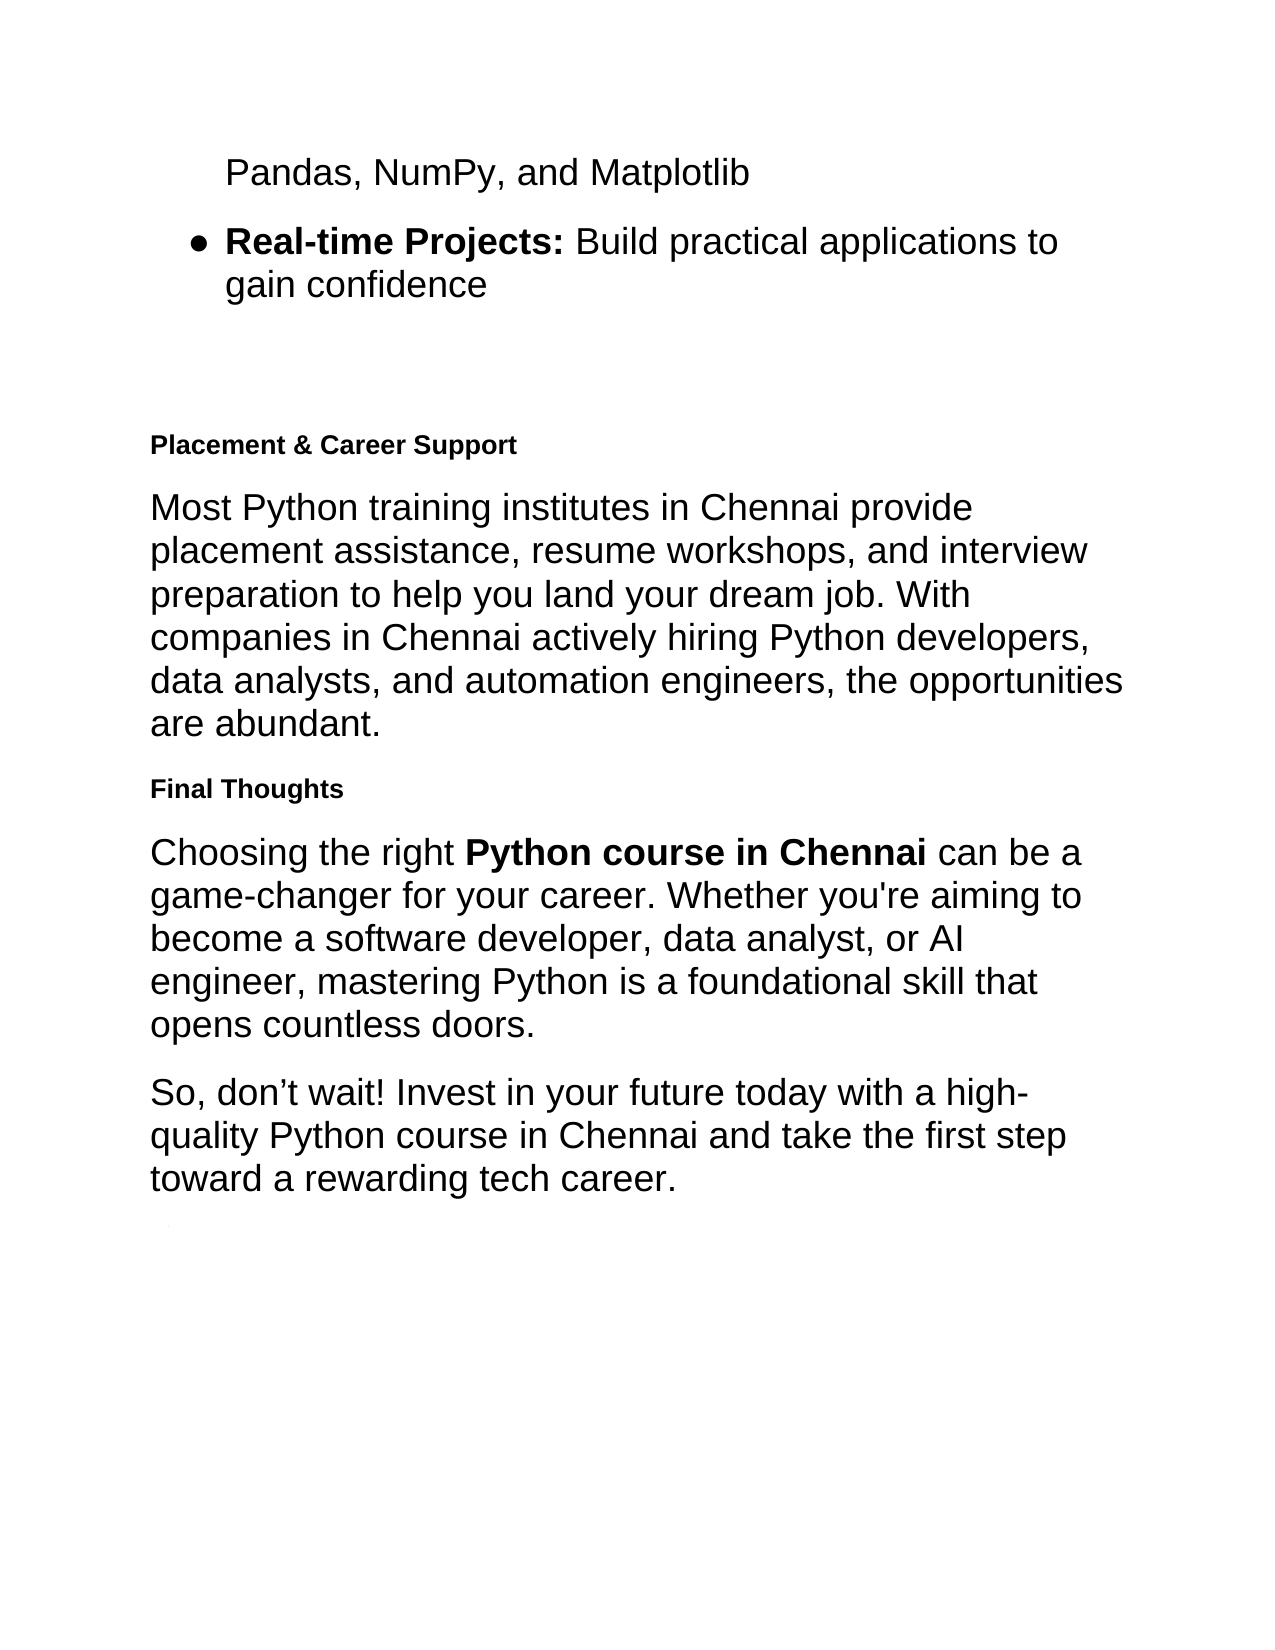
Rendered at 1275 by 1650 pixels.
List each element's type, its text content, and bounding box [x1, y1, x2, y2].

text So, don’t wait! Invest in your future today with a high-quality Python course in Chennai and take the first step toward a rewarding tech career. [150, 1070, 1125, 1200]
text Most Python training institutes in Chennai provide placement assistance, resume workshops, and interview preparation to help you land your dream job. With companies in Chennai actively hiring Python developers, data analysts, and automation engineers, the opportunities are abundant. [150, 486, 1125, 744]
list Real-time Projects: Build practical applications to gain confidence [187, 219, 1125, 332]
subtitle Placement & Career Support [150, 429, 1125, 461]
subtitle Final Thoughts [150, 773, 1125, 805]
list Pandas, NumPy, and Matplotlib [187, 150, 1125, 219]
text Choosing the right Python course in Chennai can be a game-changer for your career. Whether you're aiming to become a software developer, data analyst, or AI engineer, mastering Python is a foundational skill that opens countless doors. [150, 830, 1125, 1045]
